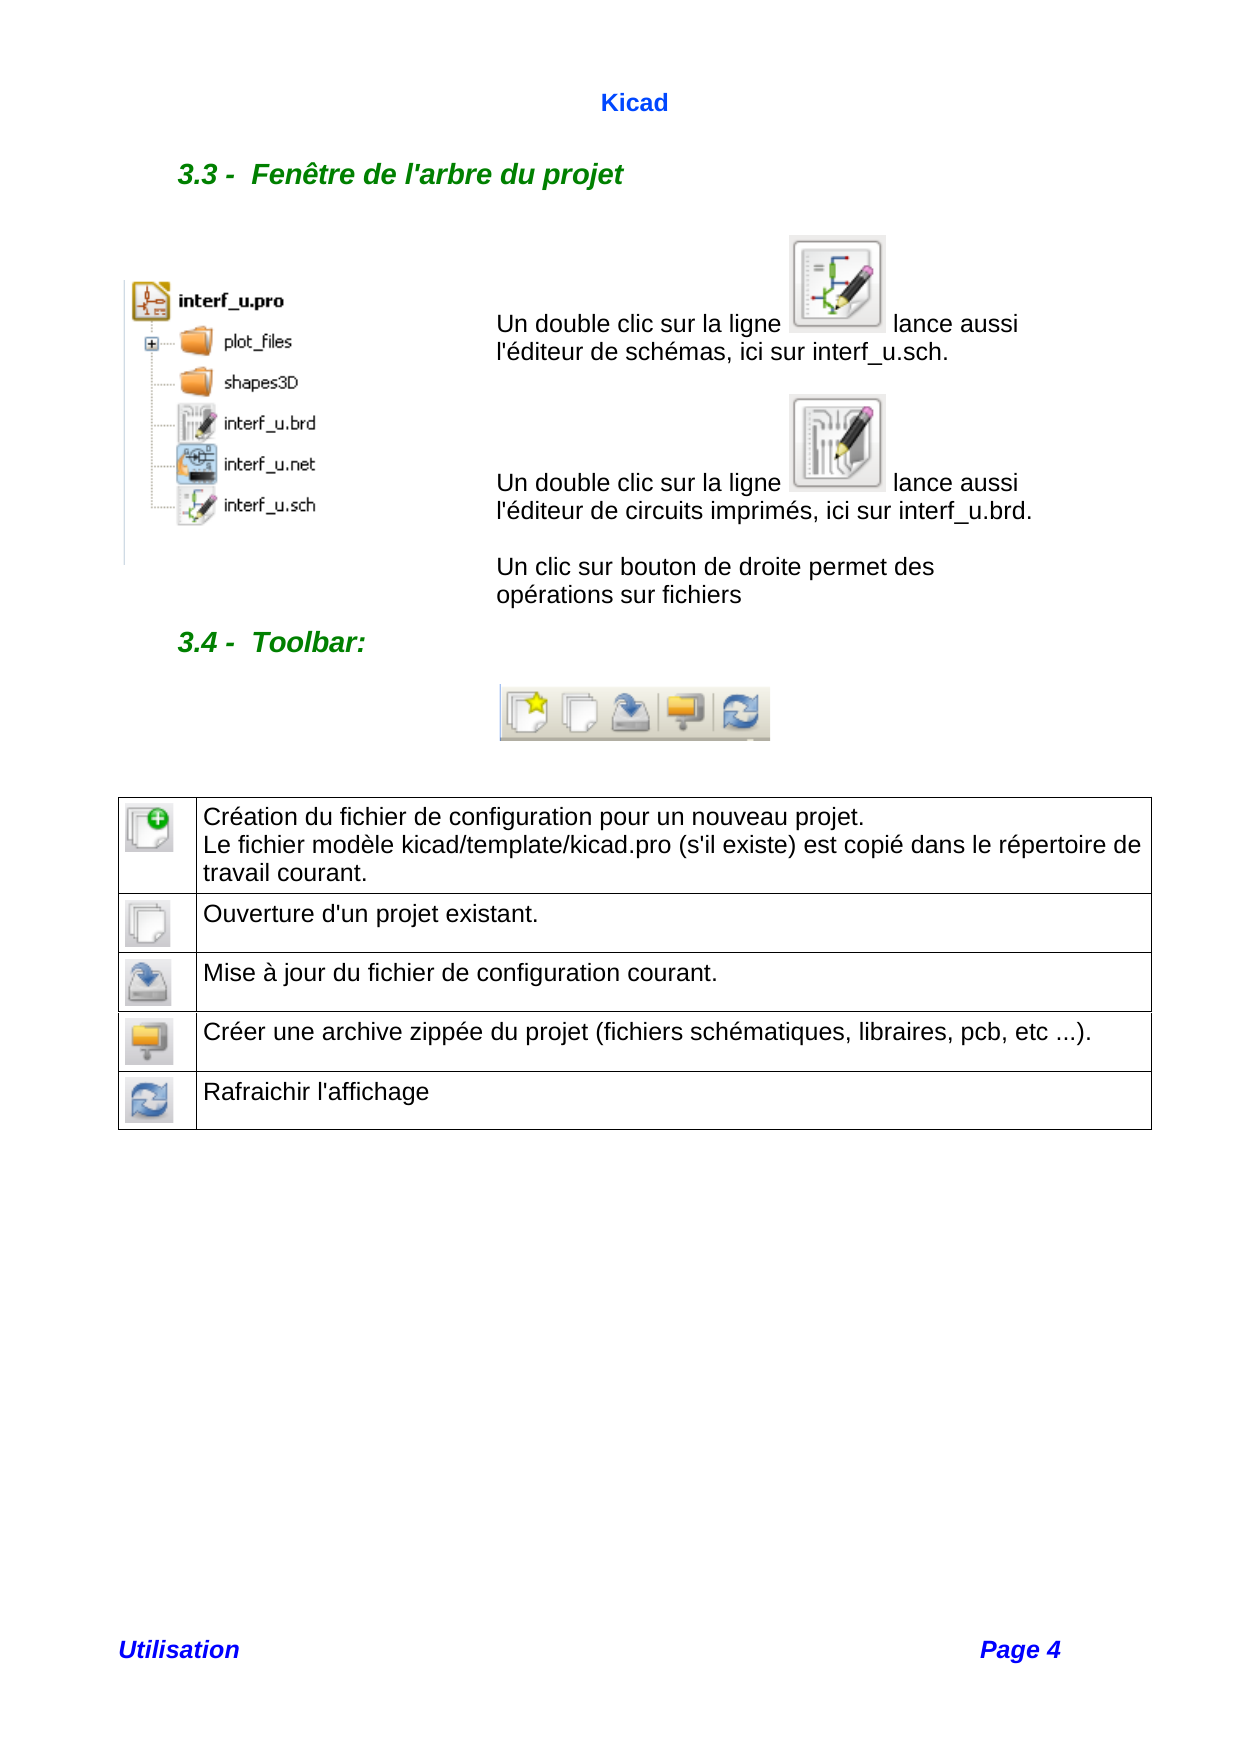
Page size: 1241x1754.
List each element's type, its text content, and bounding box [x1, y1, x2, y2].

table_cell Ouverture d'un projet existant. [197, 894, 1151, 952]
table_header [119, 798, 196, 893]
picture [125, 803, 174, 852]
picture [125, 1077, 174, 1123]
table_cell Créer une archive zippée du projet (fichiers schématiques, libraires, pcb, etc ...). [197, 1013, 1151, 1071]
picture [125, 900, 171, 947]
table_header Création du fichier de configuration pour un nouveau projet. Le fichier modèle kicad/template/kicad.pro (s'il existe) est copié dans le répertoire de travail courant. [197, 798, 1151, 893]
picture [125, 1018, 174, 1065]
table_cell [119, 953, 196, 1011]
picture [789, 235, 886, 333]
table_cell Mise à jour du fichier de configuration courant. [197, 953, 1151, 1011]
table_cell [119, 894, 196, 952]
picture [789, 394, 886, 492]
subtitle Toolbar: [177, 626, 1152, 659]
table_cell [119, 1072, 196, 1129]
table_cell [119, 1013, 196, 1071]
table_header Un double clic sur la ligne lance aussi l'éditeur de schémas, ici sur interf_u.sch. Un double clic sur la ligne lance aussi l'éditeur de circuits imprimés, ici sur interf_u.brd. Un clic sur bouton de droite permet des opérations sur fichiers [490, 230, 1043, 614]
picture [499, 684, 771, 741]
table_cell Rafraichir l'affichage [197, 1072, 1151, 1129]
subtitle Fenêtre de l'arbre du projet [177, 158, 1152, 190]
picture [125, 959, 172, 1006]
picture [123, 280, 363, 565]
table_header [118, 230, 490, 614]
